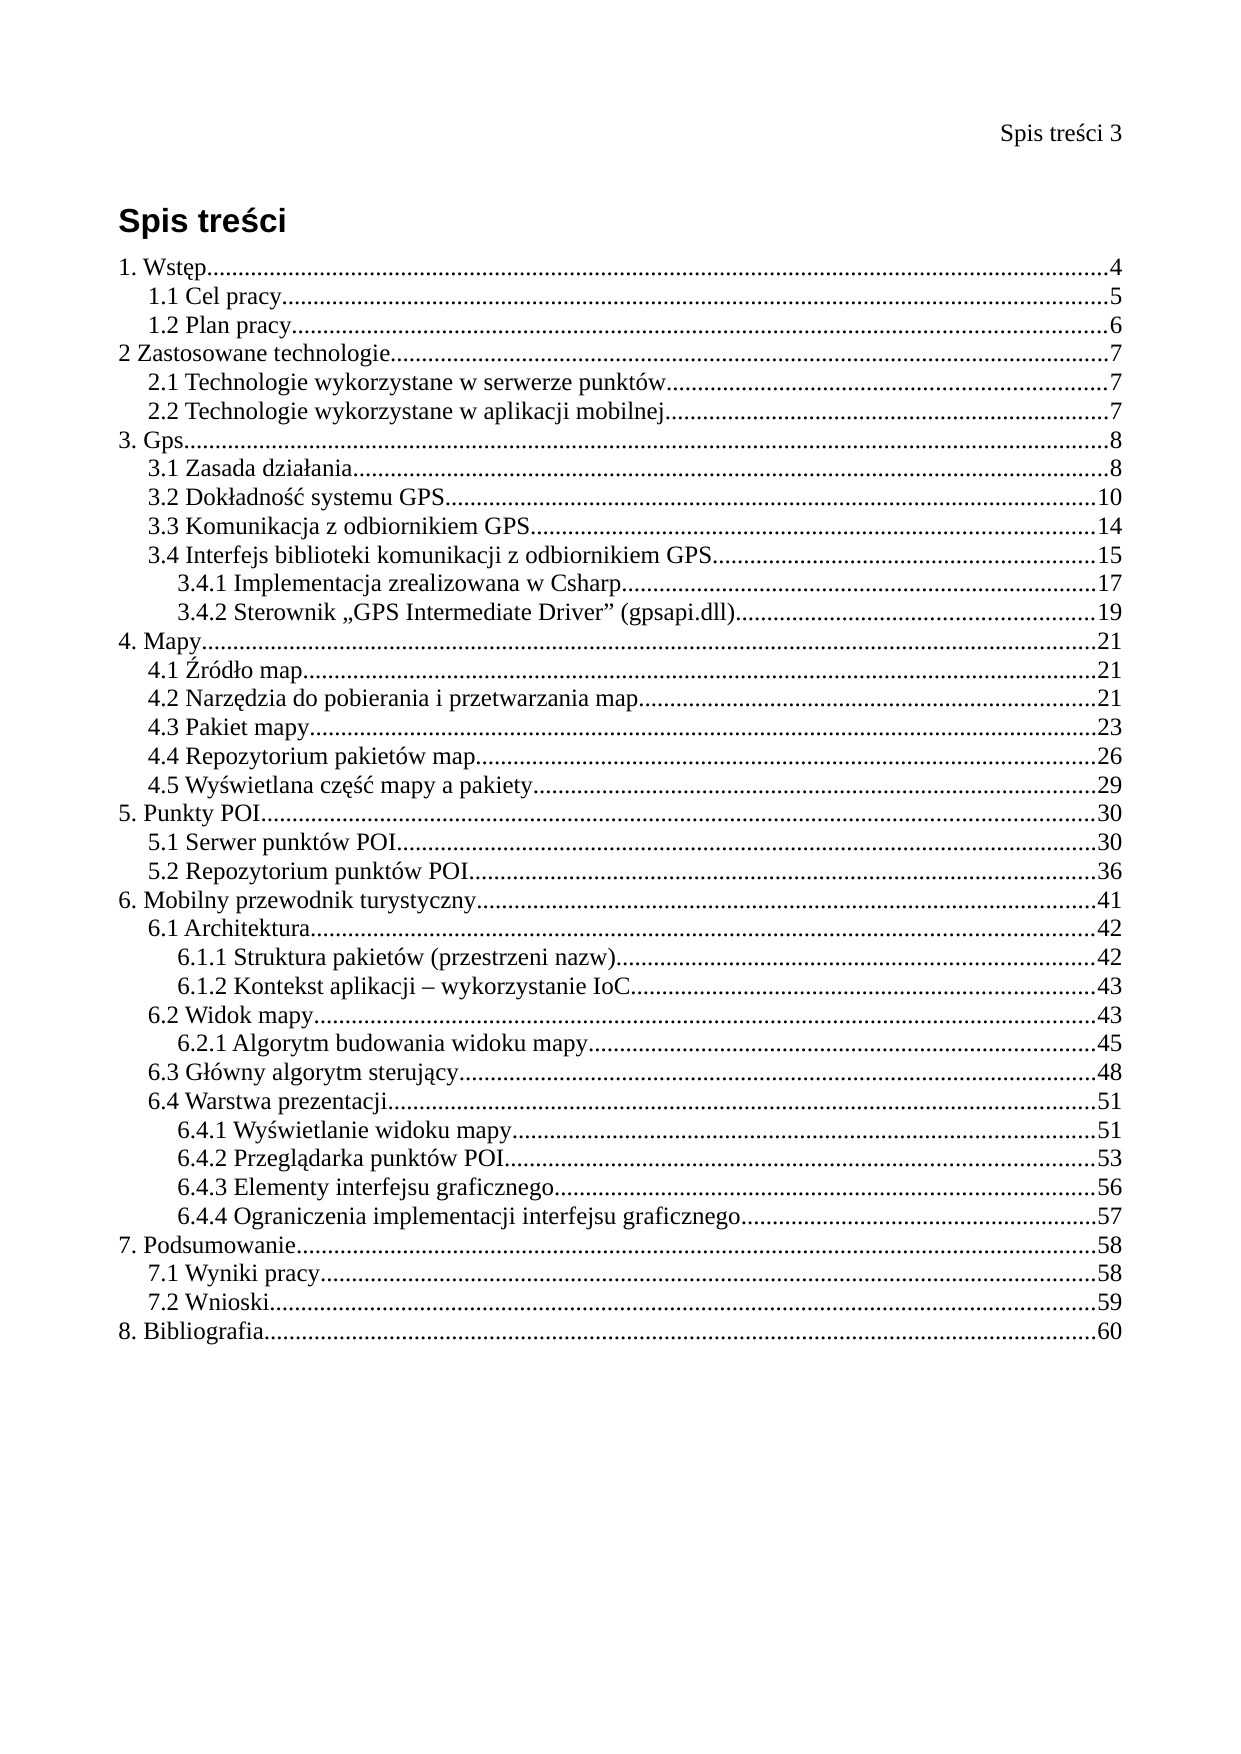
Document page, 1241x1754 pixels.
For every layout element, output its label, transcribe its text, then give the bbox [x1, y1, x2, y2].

text 6.4.2 Przeglądarka punktów POI 53 [177, 1143, 1122, 1172]
text 6.4 Warstwa prezentacji 51 [148, 1086, 1122, 1115]
text 3.4 Interfejs biblioteki komunikacji z odbiornikiem GPS 15 [148, 540, 1122, 568]
text 7. Podsumowanie 58 [118, 1230, 1122, 1258]
text 6.1.1 Struktura pakietów (przestrzeni nazw) 42 [177, 942, 1122, 971]
text 6. Mobilny przewodnik turystyczny 41 [118, 885, 1122, 913]
text 4.2 Narzędzia do pobierania i przetwarzania map 21 [148, 683, 1122, 712]
text 6.2 Widok mapy 43 [148, 1000, 1122, 1028]
text 5.1 Serwer punktów POI 30 [148, 827, 1122, 856]
text 2.1 Technologie wykorzystane w serwerze punktów 7 [148, 367, 1122, 396]
text 6.2.1 Algorytm budowania widoku mapy 45 [177, 1028, 1122, 1057]
text 3.2 Dokładność systemu GPS 10 [148, 482, 1122, 511]
text 6.4.1 Wyświetlanie widoku mapy 51 [177, 1115, 1122, 1143]
text 6.4.3 Elementy interfejsu graficznego 56 [177, 1172, 1122, 1201]
text 6.4.4 Ograniczenia implementacji interfejsu graficznego 57 [177, 1201, 1122, 1230]
text 1. Wstęp 4 [118, 252, 1122, 281]
text 4.3 Pakiet mapy 23 [148, 712, 1122, 741]
text 7.2 Wnioski 59 [148, 1287, 1122, 1316]
text 3.4.2 Sterownik „GPS Intermediate Driver” (gpsapi.dll) 19 [177, 597, 1122, 626]
text 5.2 Repozytorium punktów POI 36 [148, 856, 1122, 885]
text 2.2 Technologie wykorzystane w aplikacji mobilnej 7 [148, 396, 1122, 425]
text 4. Mapy 21 [118, 626, 1122, 655]
text 4.1 Źródło map 21 [148, 655, 1122, 683]
text 4.4 Repozytorium pakietów map 26 [148, 741, 1122, 770]
text 5. Punkty POI 30 [118, 798, 1122, 827]
subtitle Spis treści [118, 201, 1122, 240]
text 3.1 Zasada działania 8 [148, 453, 1122, 482]
text 3.3 Komunikacja z odbiornikiem GPS 14 [148, 511, 1122, 540]
text 1.2 Plan pracy 6 [148, 310, 1122, 338]
text 1.1 Cel pracy 5 [148, 281, 1122, 310]
text 4.5 Wyświetlana część mapy a pakiety 29 [148, 770, 1122, 798]
text 6.3 Główny algorytm sterujący 48 [148, 1057, 1122, 1086]
text 7.1 Wyniki pracy 58 [148, 1258, 1122, 1287]
text 6.1 Architektura 42 [148, 913, 1122, 942]
text 3.4.1 Implementacja zrealizowana w Csharp 17 [177, 568, 1122, 597]
text 8. Bibliografia 60 [118, 1316, 1122, 1345]
text 3. Gps 8 [118, 425, 1122, 453]
text 2 Zastosowane technologie 7 [118, 338, 1122, 367]
text 6.1.2 Kontekst aplikacji – wykorzystanie IoC 43 [177, 971, 1122, 1000]
